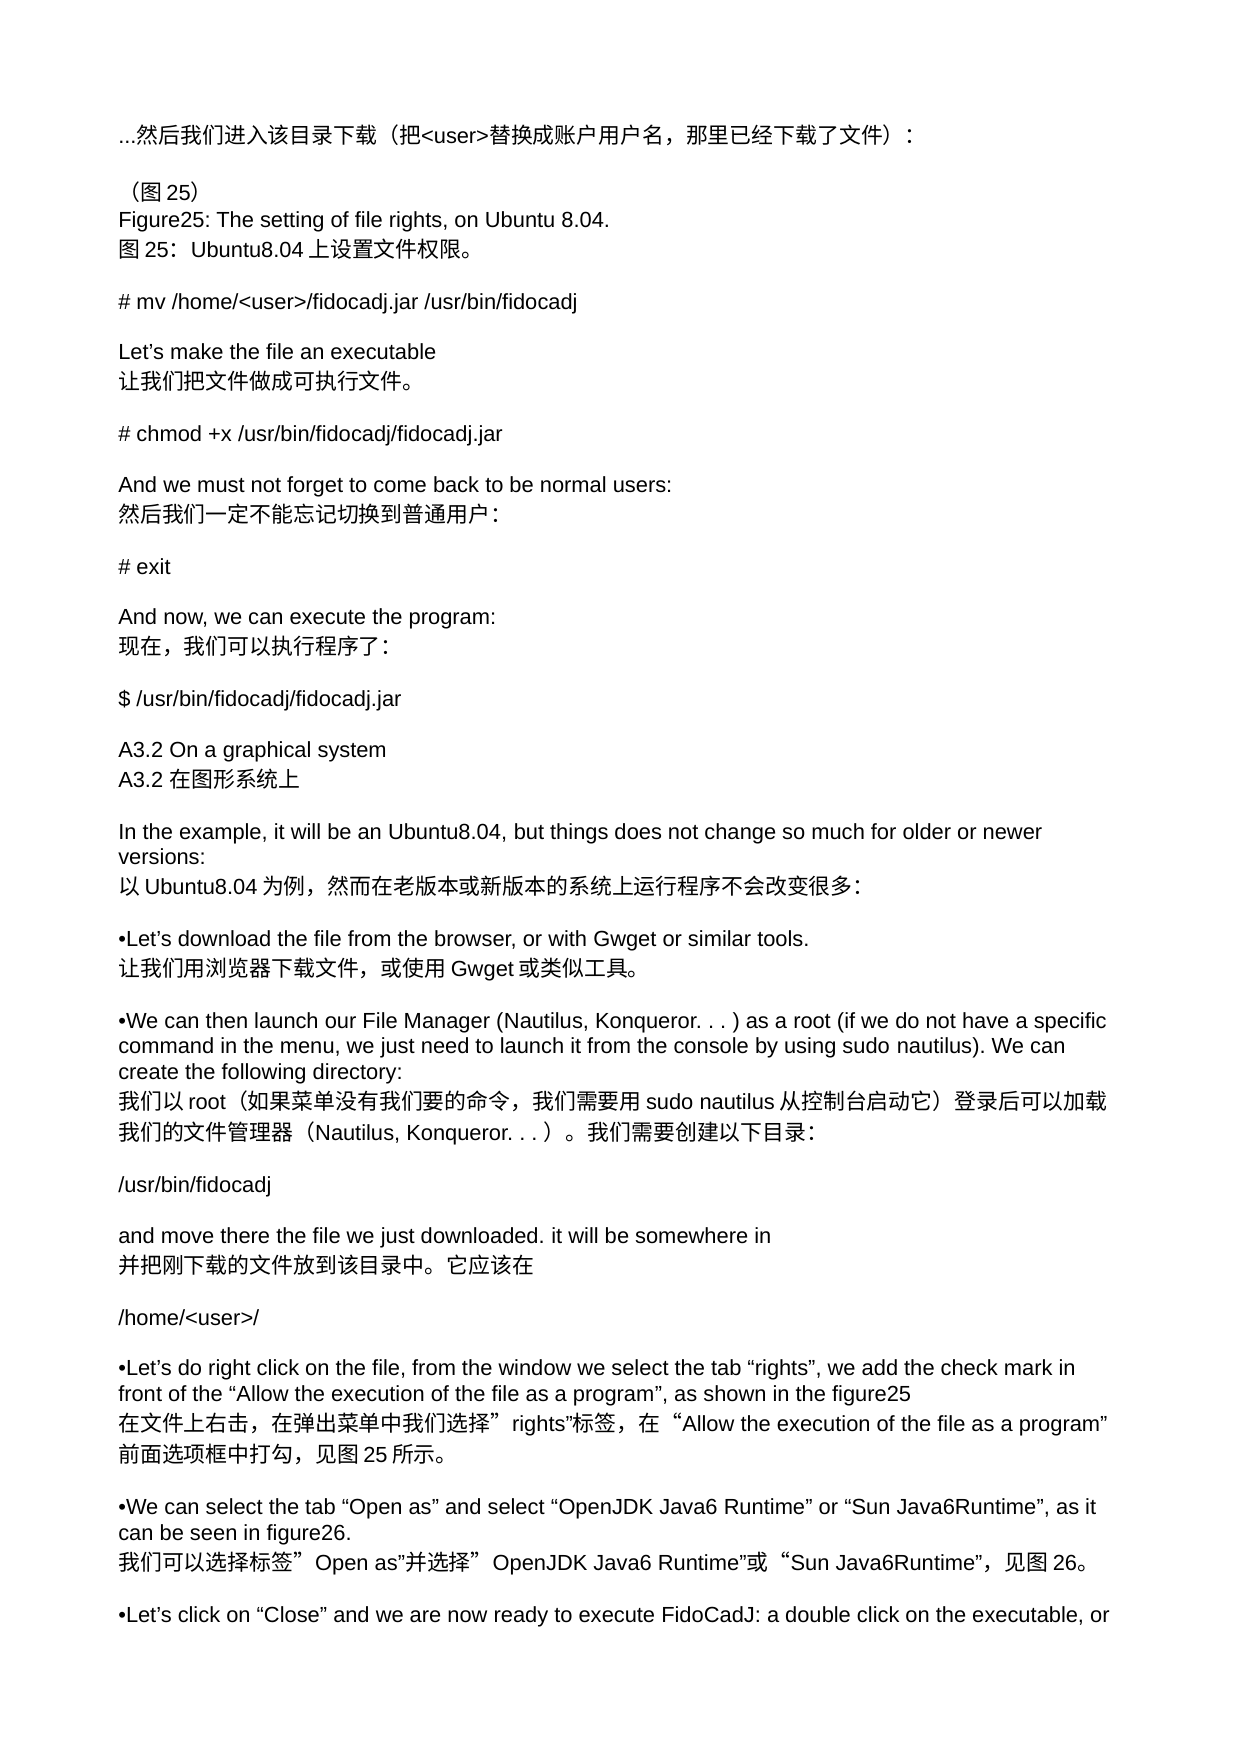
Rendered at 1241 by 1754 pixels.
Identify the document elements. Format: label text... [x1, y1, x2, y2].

text •Let’s click on “Close” and we are now ready to execute FidoCadJ: a double click on the executable, or [118, 1601, 1122, 1627]
text # exit [118, 554, 1122, 579]
text # mv /home/<user>/fidocadj.jar /usr/bin/fidocadj [118, 289, 1122, 314]
text 然后我们一定不能忘记切换到普通用户： [118, 497, 1122, 528]
text 图25：Ubuntu8.04上设置文件权限。 [118, 232, 1122, 263]
text # chmod +x /usr/bin/fidocadj/fidocadj.jar [118, 421, 1122, 446]
text and move there the file we just downloaded. it will be somewhere in [118, 1223, 1122, 1248]
text $ /usr/bin/fidocadj/fidocadj.jar [118, 686, 1122, 711]
text •We can then launch our File Manager (Nautilus, Konqueror. . . ) as a root (if we do not have a specific command in the menu, we just need to launch it from the console by using sudo nautilus). We can create the following directory: [118, 1008, 1122, 1084]
text 我们可以选择标签”Open as”并选择”OpenJDK Java6 Runtime”或“Sun Java6Runtime”，见图26。 [118, 1544, 1122, 1576]
text Figure25: The setting of file rights, on Ubuntu 8.04. [118, 207, 1122, 232]
text Let’s make the file an executable [118, 339, 1122, 364]
text （图25） [118, 175, 1122, 207]
text •Let’s download the file from the browser, or with Gwget or similar tools. [118, 926, 1122, 951]
text 现在，我们可以执行程序了： [118, 629, 1122, 661]
text 并把刚下载的文件放到该目录中。它应该在 [118, 1248, 1122, 1279]
text •Let’s do right click on the file, from the window we select the tab “rights”, we add the check mark in front of the “Allow the execution of the file as a program”, as shown in the figure25 [118, 1355, 1122, 1406]
text /home/<user>/ [118, 1305, 1122, 1330]
text 让我们用浏览器下载文件，或使用Gwget或类似工具。 [118, 951, 1122, 983]
text 让我们把文件做成可执行文件。 [118, 364, 1122, 396]
text 在文件上右击，在弹出菜单中我们选择”rights”标签，在“Allow the execution of the file as a program”前面选项框中打勾，见图25所示。 [118, 1406, 1122, 1469]
text •We can select the tab “Open as” and select “OpenJDK Java6 Runtime” or “Sun Java6Runtime”, as it can be seen in figure26. [118, 1494, 1122, 1544]
text A3.2 On a graphical system [118, 737, 1122, 762]
text And now, we can execute the program: [118, 604, 1122, 629]
text 我们以root（如果菜单没有我们要的命令，我们需要用sudo nautilus从控制台启动它）登录后可以加载我们的文件管理器（Nautilus, Konqueror. . . ）。我们需要创建以下目录： [118, 1084, 1122, 1147]
text 以Ubuntu8.04为例，然而在老版本或新版本的系统上运行程序不会改变很多： [118, 869, 1122, 901]
text In the example, it will be an Ubuntu8.04, but things does not change so much for older or newer versions: [118, 819, 1122, 869]
text A3.2 在图形系统上 [118, 762, 1122, 793]
text /usr/bin/fidocadj [118, 1172, 1122, 1197]
text ...然后我们进入该目录下载（把<user>替换成账户用户名，那里已经下载了文件）： [118, 118, 1122, 150]
text And we must not forget to come back to be normal users: [118, 472, 1122, 497]
